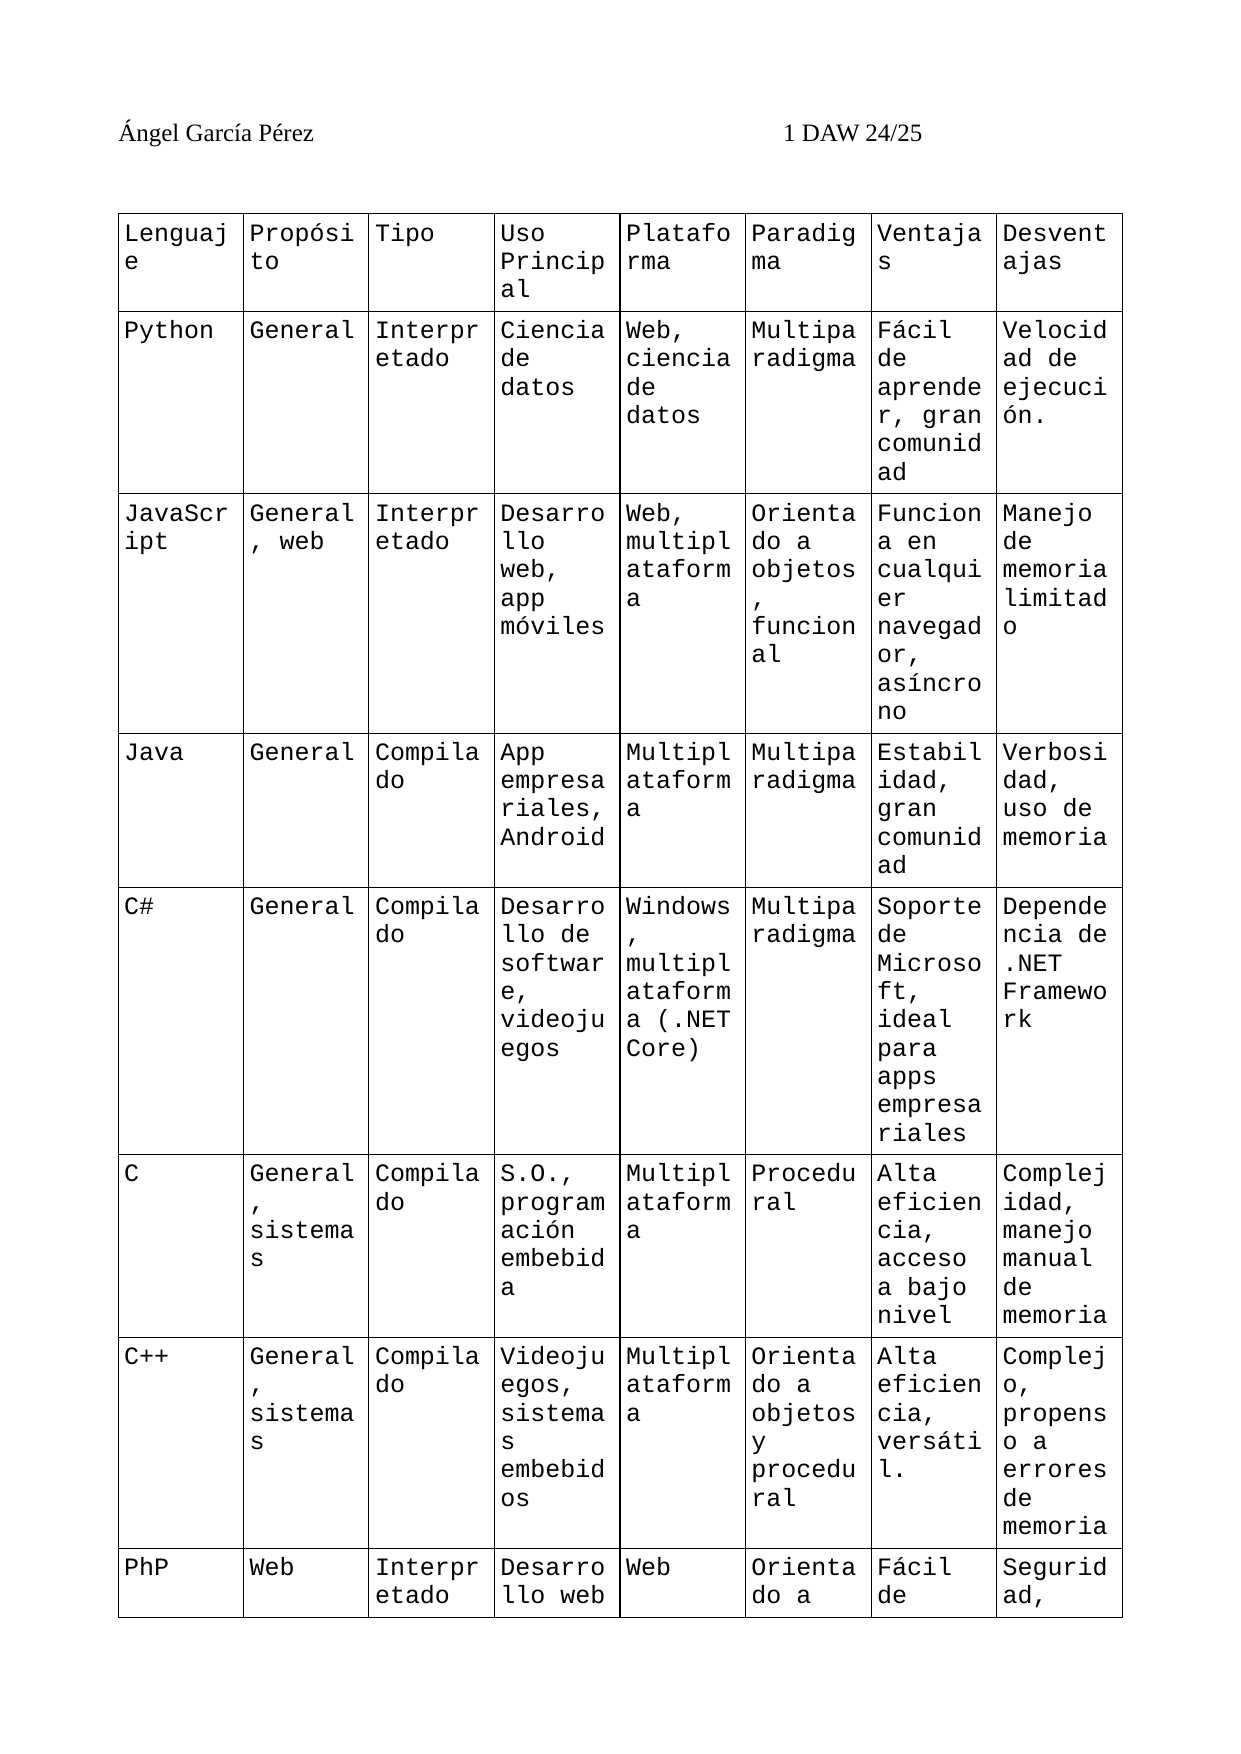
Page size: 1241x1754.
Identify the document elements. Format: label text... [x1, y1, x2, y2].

table_cell Videojuegos, sistemas embebidos [495, 1338, 619, 1547]
table_cell Velocidad de ejecución. [997, 312, 1122, 493]
table_cell Web [244, 1549, 368, 1617]
table_cell Orientado a objetos, funcional [746, 494, 871, 732]
table_cell Desarrollo de software, videojuegos [495, 888, 619, 1154]
table_cell Orientado a [746, 1549, 871, 1617]
table_cell Compilado [369, 888, 494, 1154]
table_cell General [244, 888, 368, 1154]
table_cell Interpretado [369, 494, 494, 732]
table_cell Multiplataforma [621, 1155, 745, 1337]
table_cell Java [119, 734, 243, 887]
table_cell S.O., programación embebida [495, 1155, 619, 1337]
table_cell Desarrollo web, app móviles [495, 494, 619, 732]
table_header Ventajas [872, 214, 996, 311]
table_cell General, web [244, 494, 368, 732]
table_cell Multiparadigma [746, 734, 871, 887]
table_cell Compilado [369, 1338, 494, 1547]
table_header Tipo [369, 214, 494, 311]
table_cell Complejidad, manejo manual de memoria [997, 1155, 1122, 1337]
table_header Propósito [244, 214, 368, 311]
table_header Plataforma [621, 214, 745, 311]
table_cell Fácil de aprender, gran comunidad [872, 312, 996, 493]
table_cell Verbosidad, uso de memoria [997, 734, 1122, 887]
table_cell Multiparadigma [746, 888, 871, 1154]
table_cell C# [119, 888, 243, 1154]
table_cell Web, multiplataforma [621, 494, 745, 732]
table_cell Windows, multiplataforma (.NET Core) [621, 888, 745, 1154]
table_cell Procedural [746, 1155, 871, 1337]
text Ángel García Pérez 1 DAW 24/25 [118, 118, 1122, 147]
table_cell Alta eficiencia, acceso a bajo nivel [872, 1155, 996, 1337]
table_cell General, sistemas [244, 1338, 368, 1547]
table_cell Manejo de memoria limitado [997, 494, 1122, 732]
table_cell Fácil de [872, 1549, 996, 1617]
table_cell Desarrollo web [495, 1549, 619, 1617]
table_cell General, sistemas [244, 1155, 368, 1337]
table_cell Web [621, 1549, 745, 1617]
table_cell Multiplataforma [621, 1338, 745, 1547]
table_cell General [244, 312, 368, 493]
table_cell C++ [119, 1338, 243, 1547]
table_cell Ciencia de datos [495, 312, 619, 493]
table_cell Compilado [369, 1155, 494, 1337]
table_cell Funciona en cualquier navegador, asíncrono [872, 494, 996, 732]
table_header Lenguaje [119, 214, 243, 311]
table_cell Web, ciencia de datos [621, 312, 745, 493]
table_cell Compilado [369, 734, 494, 887]
table_cell Interpretado [369, 312, 494, 493]
table_cell Seguridad, [997, 1549, 1122, 1617]
table_cell Estabilidad, gran comunidad [872, 734, 996, 887]
table_cell JavaScript [119, 494, 243, 732]
table_header Desventajas [997, 214, 1122, 311]
table_cell Dependencia de .NET Framework [997, 888, 1122, 1154]
table_header Uso Principal [495, 214, 619, 311]
table_cell PhP [119, 1549, 243, 1617]
table_cell Alta eficiencia, versátil. [872, 1338, 996, 1547]
table_cell App empresariales, Android [495, 734, 619, 887]
table_cell Python [119, 312, 243, 493]
table_header Paradigma [746, 214, 871, 311]
table_cell C [119, 1155, 243, 1337]
table_cell Multiparadigma [746, 312, 871, 493]
table_cell Complejo, propenso a errores de memoria [997, 1338, 1122, 1547]
table_cell Interpretado [369, 1549, 494, 1617]
table_cell Multiplataforma [621, 734, 745, 887]
table_cell General [244, 734, 368, 887]
table_cell Soporte de Microsoft, ideal para apps empresariales [872, 888, 996, 1154]
table_cell Orientado a objetos y procedural [746, 1338, 871, 1547]
